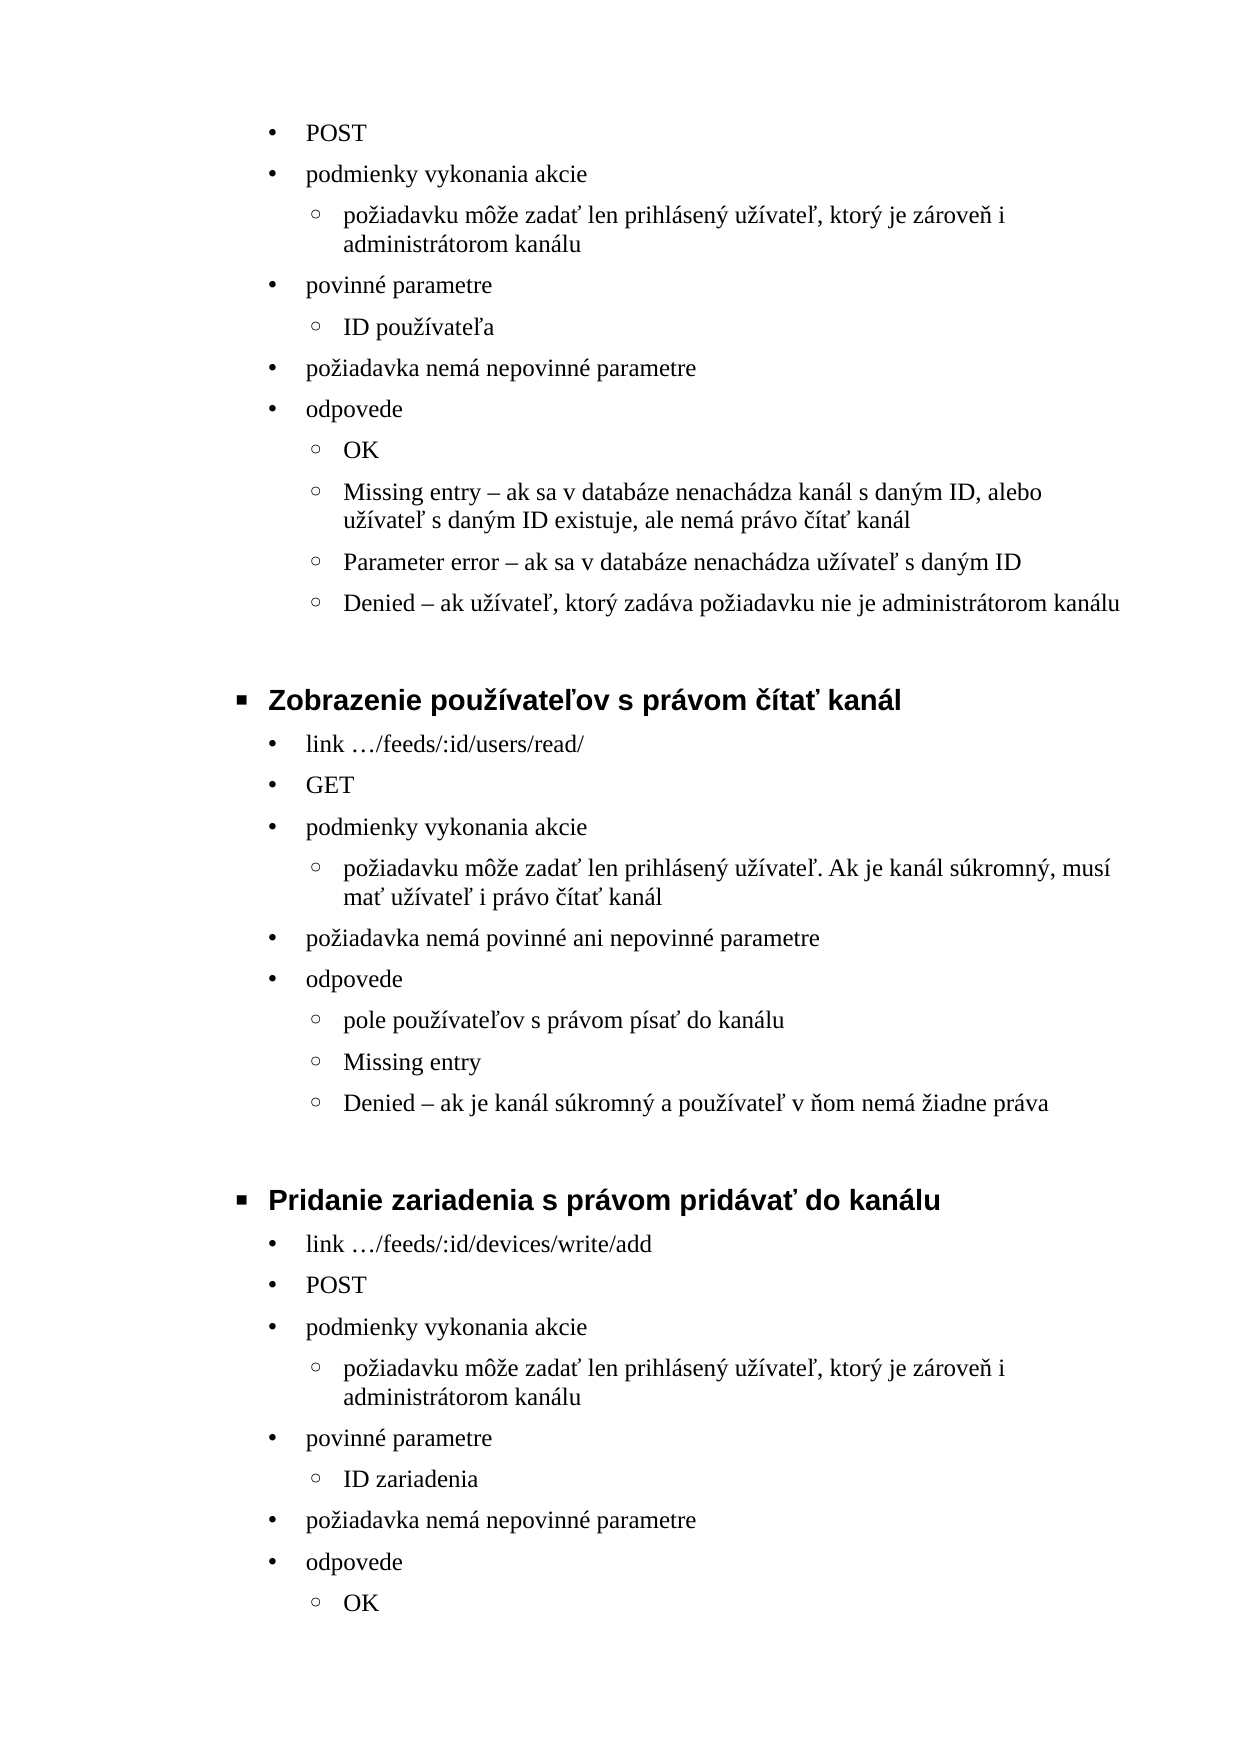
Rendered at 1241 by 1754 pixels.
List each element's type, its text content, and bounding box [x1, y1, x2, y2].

list podmienky vykonania akcie [268, 812, 1122, 841]
list podmienky vykonania akcie [268, 159, 1122, 188]
list link …/feeds/:id/users/read/ [268, 729, 1122, 758]
list požiadavka nemá povinné ani nepovinné parametre [268, 923, 1122, 952]
list ID používateľa [306, 312, 1122, 341]
list požiadavka nemá nepovinné parametre [268, 353, 1122, 382]
list GET [268, 771, 1122, 799]
list požiadavku môže zadať len prihlásený užívateľ, ktorý je zároveň i administrátorom kanálu [306, 1353, 1122, 1411]
list POST [268, 118, 1122, 147]
list odpovede [268, 1547, 1122, 1576]
list ID zariadenia [306, 1464, 1122, 1493]
list Missing entry – ak sa v databáze nenachádza kanál s daným ID, alebo užívateľ s daným ID existuje, ale nemá právo čítať kanál [306, 477, 1122, 534]
list link …/feeds/:id/devices/write/add [268, 1229, 1122, 1258]
list povinné parametre [268, 271, 1122, 299]
list POST [268, 1271, 1122, 1299]
list odpovede [268, 394, 1122, 423]
list odpovede [268, 964, 1122, 993]
list Denied – ak užívateľ, ktorý zadáva požiadavku nie je administrátorom kanálu [306, 588, 1122, 646]
list požiadavku môže zadať len prihlásený užívateľ, ktorý je zároveň i administrátorom kanálu [306, 201, 1122, 258]
list OK [306, 1588, 1122, 1617]
subtitle Zobrazenie používateľov s právom čítať kanál [231, 683, 1122, 717]
list Denied – ak je kanál súkromný a používateľ v ňom nemá žiadne práva [306, 1088, 1122, 1146]
list Parameter error – ak sa v databáze nenachádza užívateľ s daným ID [306, 547, 1122, 576]
list požiadavka nemá nepovinné parametre [268, 1506, 1122, 1534]
list podmienky vykonania akcie [268, 1312, 1122, 1341]
list OK [306, 436, 1122, 464]
list požiadavku môže zadať len prihlásený užívateľ. Ak je kanál súkromný, musí mať užívateľ i právo čítať kanál [306, 853, 1122, 911]
list povinné parametre [268, 1423, 1122, 1452]
list Missing entry [306, 1047, 1122, 1076]
subtitle Pridanie zariadenia s právom pridávať do kanálu [231, 1183, 1122, 1217]
list pole používateľov s právom písať do kanálu [306, 1006, 1122, 1034]
